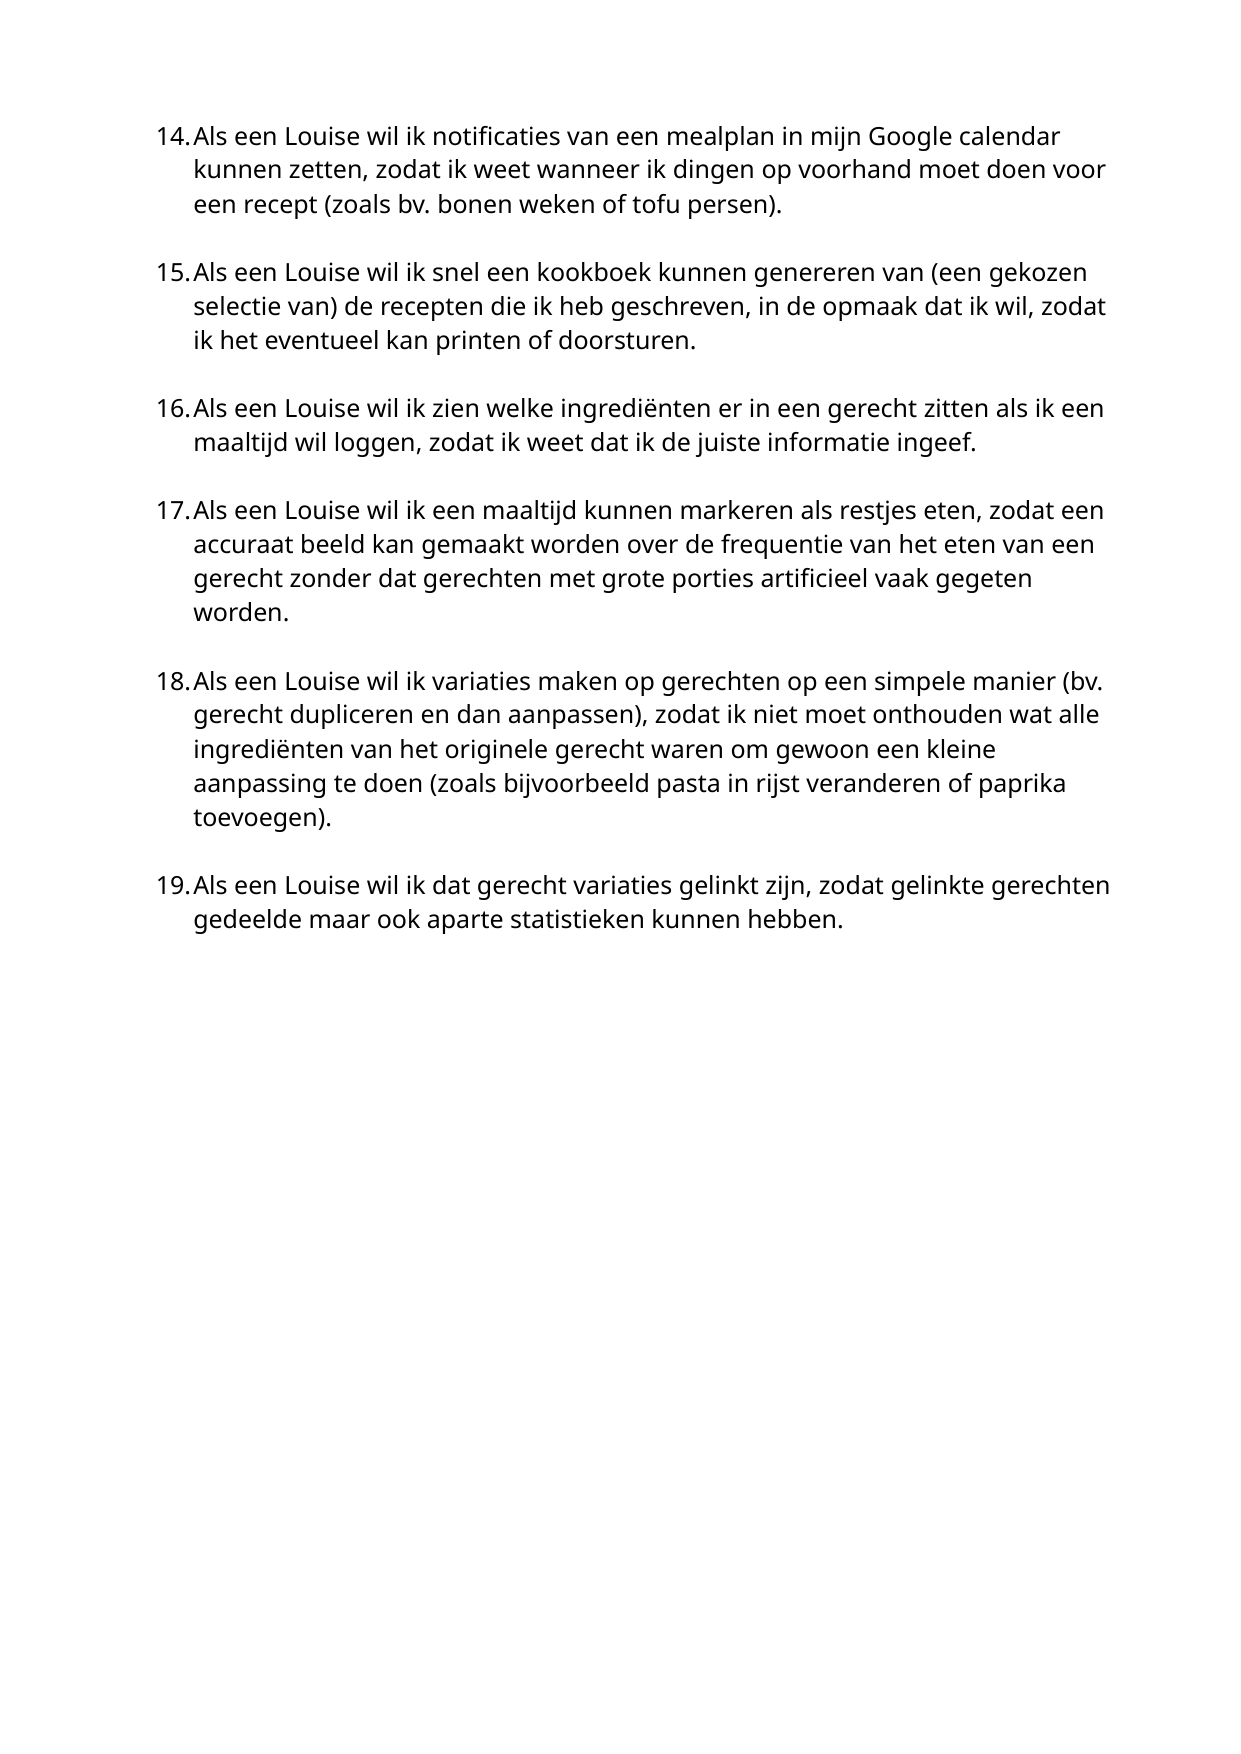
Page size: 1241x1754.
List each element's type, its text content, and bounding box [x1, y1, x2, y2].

list Als een Louise wil ik snel een kookboek kunnen genereren van (een gekozen selectie van) de recepten die ik heb geschreven, in de opmaak dat ik wil, zodat ik het eventueel kan printen of doorsturen. [156, 254, 1122, 391]
list Als een Louise wil ik notificaties van een mealplan in mijn Google calendar kunnen zetten, zodat ik weet wanneer ik dingen op voorhand moet doen voor een recept (zoals bv. bonen weken of tofu persen). [156, 118, 1122, 254]
list Als een Louise wil ik zien welke ingrediënten er in een gerecht zitten als ik een maaltijd wil loggen, zodat ik weet dat ik de juiste informatie ingeef. [156, 391, 1122, 493]
list Als een Louise wil ik variaties maken op gerechten op een simpele manier (bv. gerecht dupliceren en dan aanpassen), zodat ik niet moet onthouden wat alle ingrediënten van het originele gerecht waren om gewoon een kleine aanpassing te doen (zoals bijvoorbeeld pasta in rijst veranderen of paprika toevoegen). [156, 663, 1122, 867]
list Als een Louise wil ik dat gerecht variaties gelinkt zijn, zodat gelinkte gerechten gedeelde maar ook aparte statistieken kunnen hebben. [156, 867, 1122, 936]
list Als een Louise wil ik een maaltijd kunnen markeren als restjes eten, zodat een accuraat beeld kan gemaakt worden over de frequentie van het eten van een gerecht zonder dat gerechten met grote porties artificieel vaak gegeten worden. [156, 493, 1122, 663]
